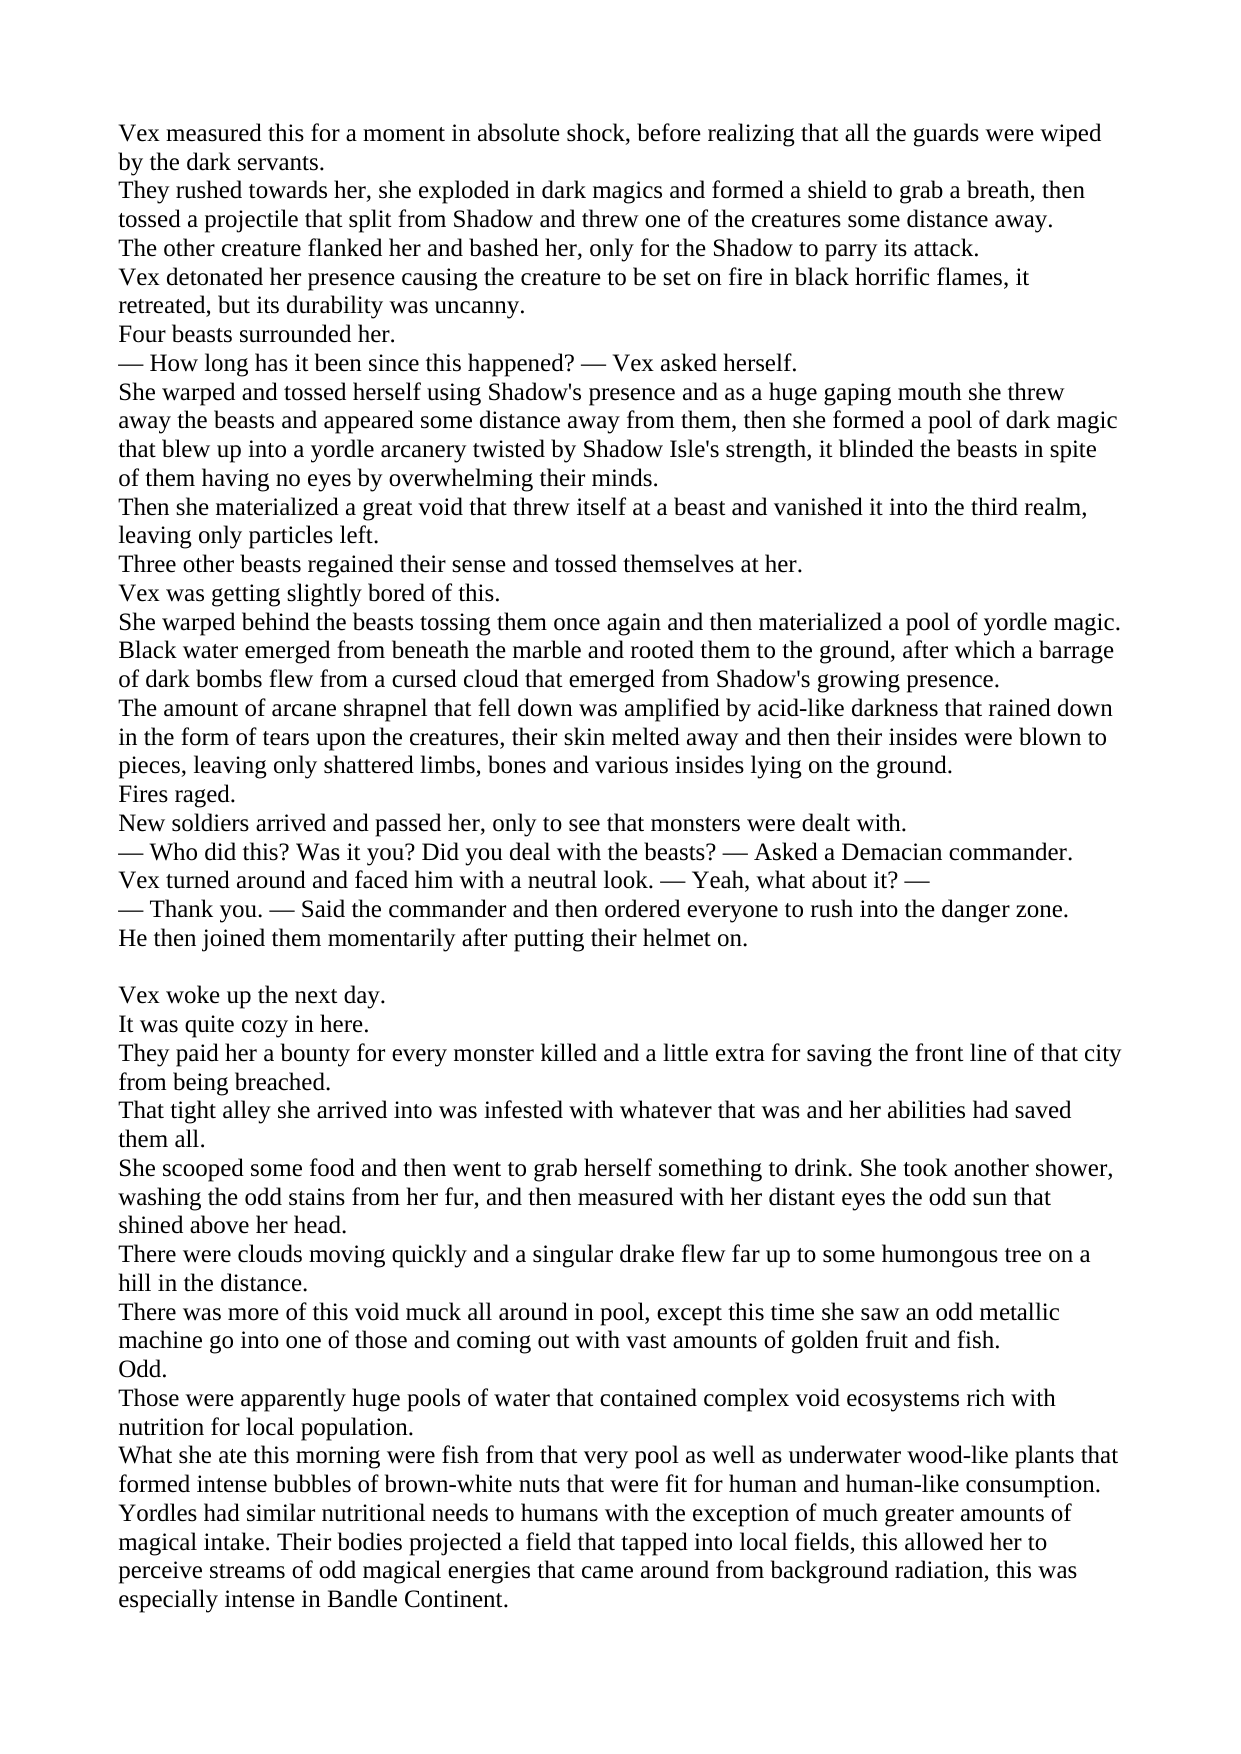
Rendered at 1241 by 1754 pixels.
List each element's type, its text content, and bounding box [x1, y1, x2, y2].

text Vex measured this for a moment in absolute shock, before realizing that all the guards were wiped by the dark servants. They rushed towards her, she exploded in dark magics and formed a shield to grab a breath, then tossed a projectile that split from Shadow and threw one of the creatures some distance away. The other creature flanked her and bashed her, only for the Shadow to parry its attack. Vex detonated her presence causing the creature to be set on fire in black horrific flames, it retreated, but its durability was uncanny. Four beasts surrounded her. — How long has it been since this happened? — Vex asked herself. She warped and tossed herself using Shadow's presence and as a huge gaping mouth she threw away the beasts and appeared some distance away from them, then she formed a pool of dark magic that blew up into a yordle arcanery twisted by Shadow Isle's strength, it blinded the beasts in spite of them having no eyes by overwhelming their minds. Then she materialized a great void that threw itself at a beast and vanished it into the third realm, leaving only particles left. Three other beasts regained their sense and tossed themselves at her. Vex was getting slightly bored of this. She warped behind the beasts tossing them once again and then materialized a pool of yordle magic. Black water emerged from beneath the marble and rooted them to the ground, after which a barrage of dark bombs flew from a cursed cloud that emerged from Shadow's growing presence. The amount of arcane shrapnel that fell down was amplified by acid-like darkness that rained down in the form of tears upon the creatures, their skin melted away and then their insides were blown to pieces, leaving only shattered limbs, bones and various insides lying on the ground. Fires raged. New soldiers arrived and passed her, only to see that monsters were dealt with. — Who did this? Was it you? Did you deal with the beasts? — Asked a Demacian commander. Vex turned around and faced him with a neutral look. — Yeah, what about it? — — Thank you. — Said the commander and then ordered everyone to rush into the danger zone. He then joined them momentarily after putting their helmet on. [118, 118, 1122, 952]
text Vex woke up the next day. It was quite cozy in here. They paid her a bounty for every monster killed and a little extra for saving the front line of that city from being breached. That tight alley she arrived into was infested with whatever that was and her abilities had saved them all. She scooped some food and then went to grab herself something to drink. She took another shower, washing the odd stains from her fur, and then measured with her distant eyes the odd sun that shined above her head. There were clouds moving quickly and a singular drake flew far up to some humongous tree on a hill in the distance. There was more of this void muck all around in pool, except this time she saw an odd metallic machine go into one of those and coming out with vast amounts of golden fruit and fish. Odd. Those were apparently huge pools of water that contained complex void ecosystems rich with nutrition for local population. What she ate this morning were fish from that very pool as well as underwater wood-like plants that formed intense bubbles of brown-white nuts that were fit for human and human-like consumption. Yordles had similar nutritional needs to humans with the exception of much greater amounts of magical intake. Their bodies projected a field that tapped into local fields, this allowed her to perceive streams of odd magical energies that came around from background radiation, this was especially intense in Bandle Continent. [118, 981, 1122, 1613]
